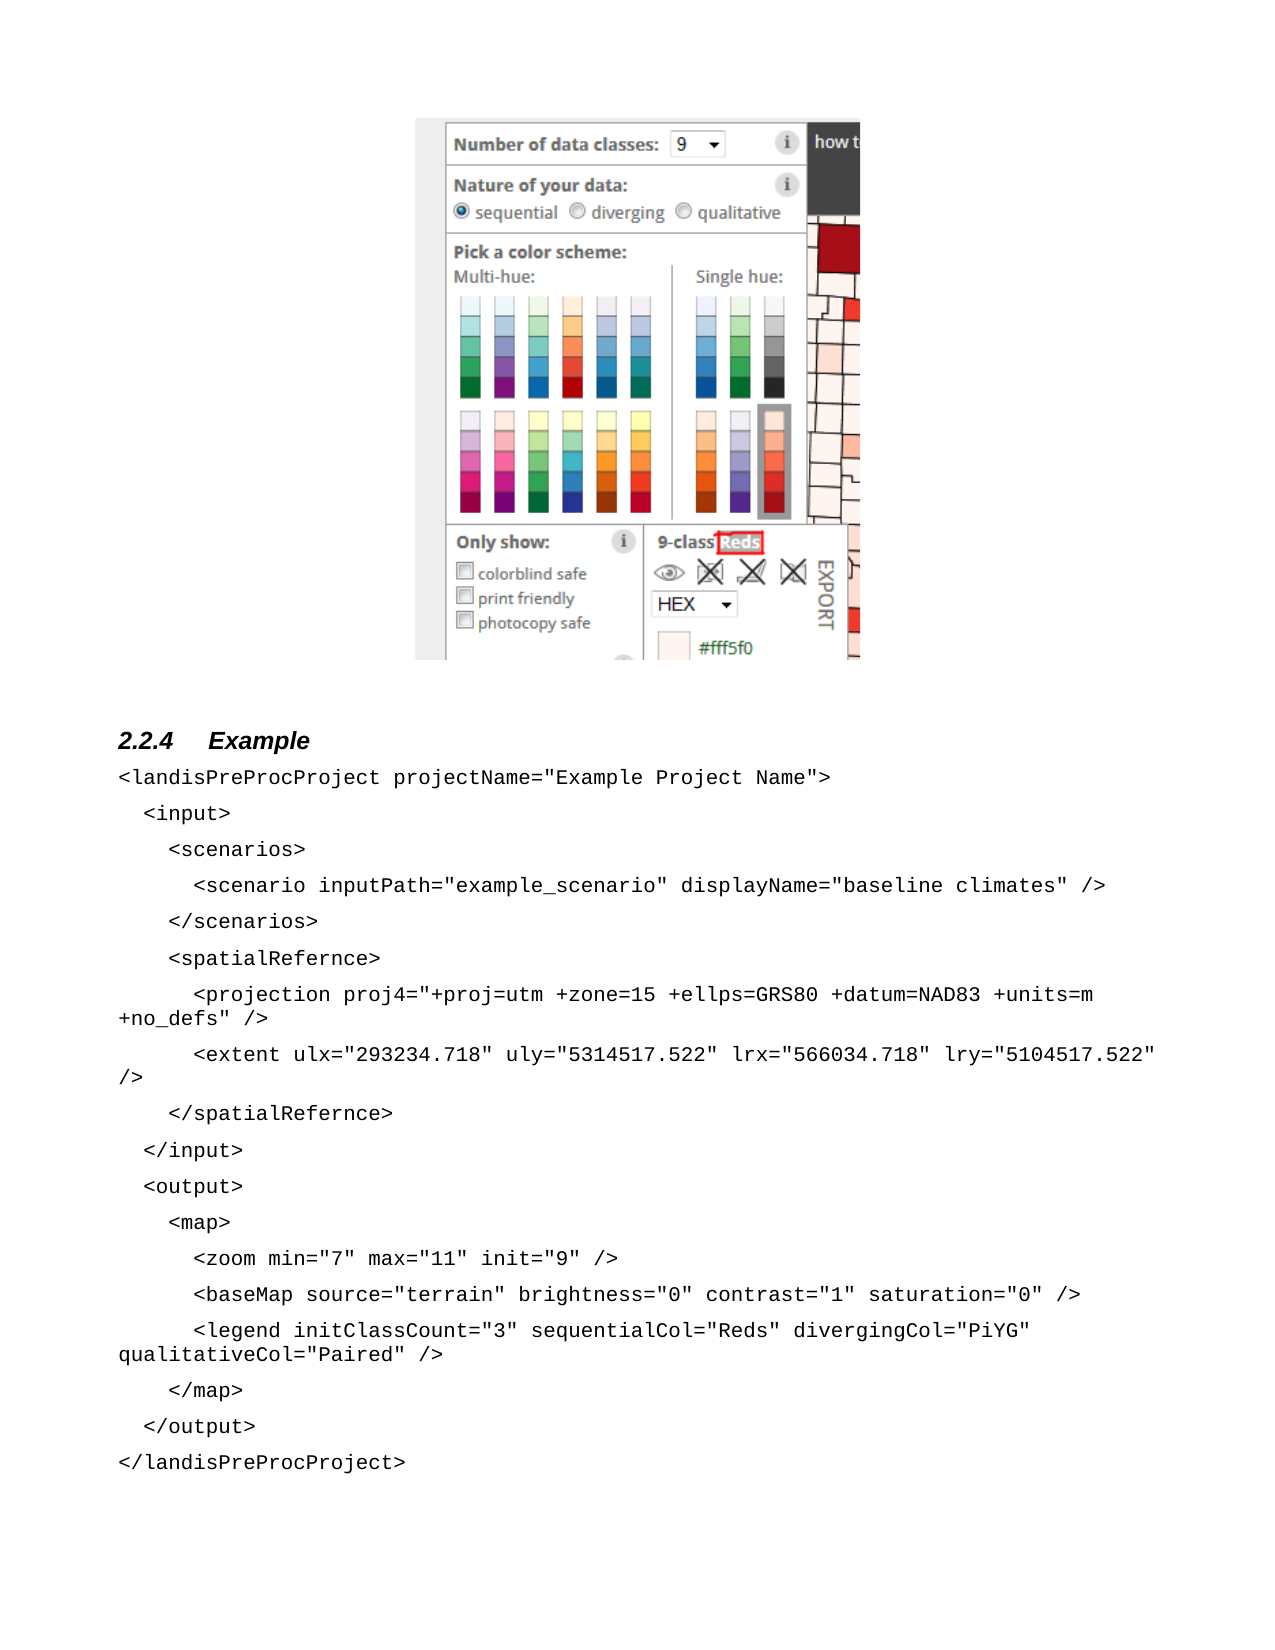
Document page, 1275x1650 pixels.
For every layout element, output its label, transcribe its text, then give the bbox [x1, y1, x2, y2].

text <legend initClassCount="3" sequentialCol="Reds" divergingCol="PiYG" qualitativeCol="Paired" /> [118, 1320, 1157, 1368]
text <input> [118, 803, 1157, 827]
text </input> [118, 1139, 1157, 1163]
text <extent ulx="293234.718" uly="5314517.522" lrx="566034.718" lry="5104517.522" /> [118, 1044, 1157, 1091]
text <zoom min="7" max="11" init="9" /> [118, 1248, 1157, 1272]
subtitle Example [118, 726, 1157, 754]
text <projection proj4="+proj=utm +zone=15 +ellps=GRS80 +datum=NAD83 +units=m +no_defs" /> [118, 984, 1157, 1031]
text </scenarios> [118, 912, 1157, 935]
text <spatialRefernce> [118, 948, 1157, 971]
text <scenario inputPath="example_scenario" displayName="baseline climates" /> [118, 875, 1157, 899]
text <output> [118, 1176, 1157, 1199]
text <scenarios> [118, 839, 1157, 863]
text <landisPreProcProject projectName="Example Project Name"> [118, 767, 1157, 791]
picture [414, 118, 861, 660]
text <baseMap source="terrain" brightness="0" contrast="1" saturation="0" /> [118, 1284, 1157, 1308]
text </landisPreProcProject> [118, 1452, 1157, 1476]
text </output> [118, 1416, 1157, 1440]
text <map> [118, 1212, 1157, 1236]
text </spatialRefernce> [118, 1103, 1157, 1127]
text </map> [118, 1380, 1157, 1404]
